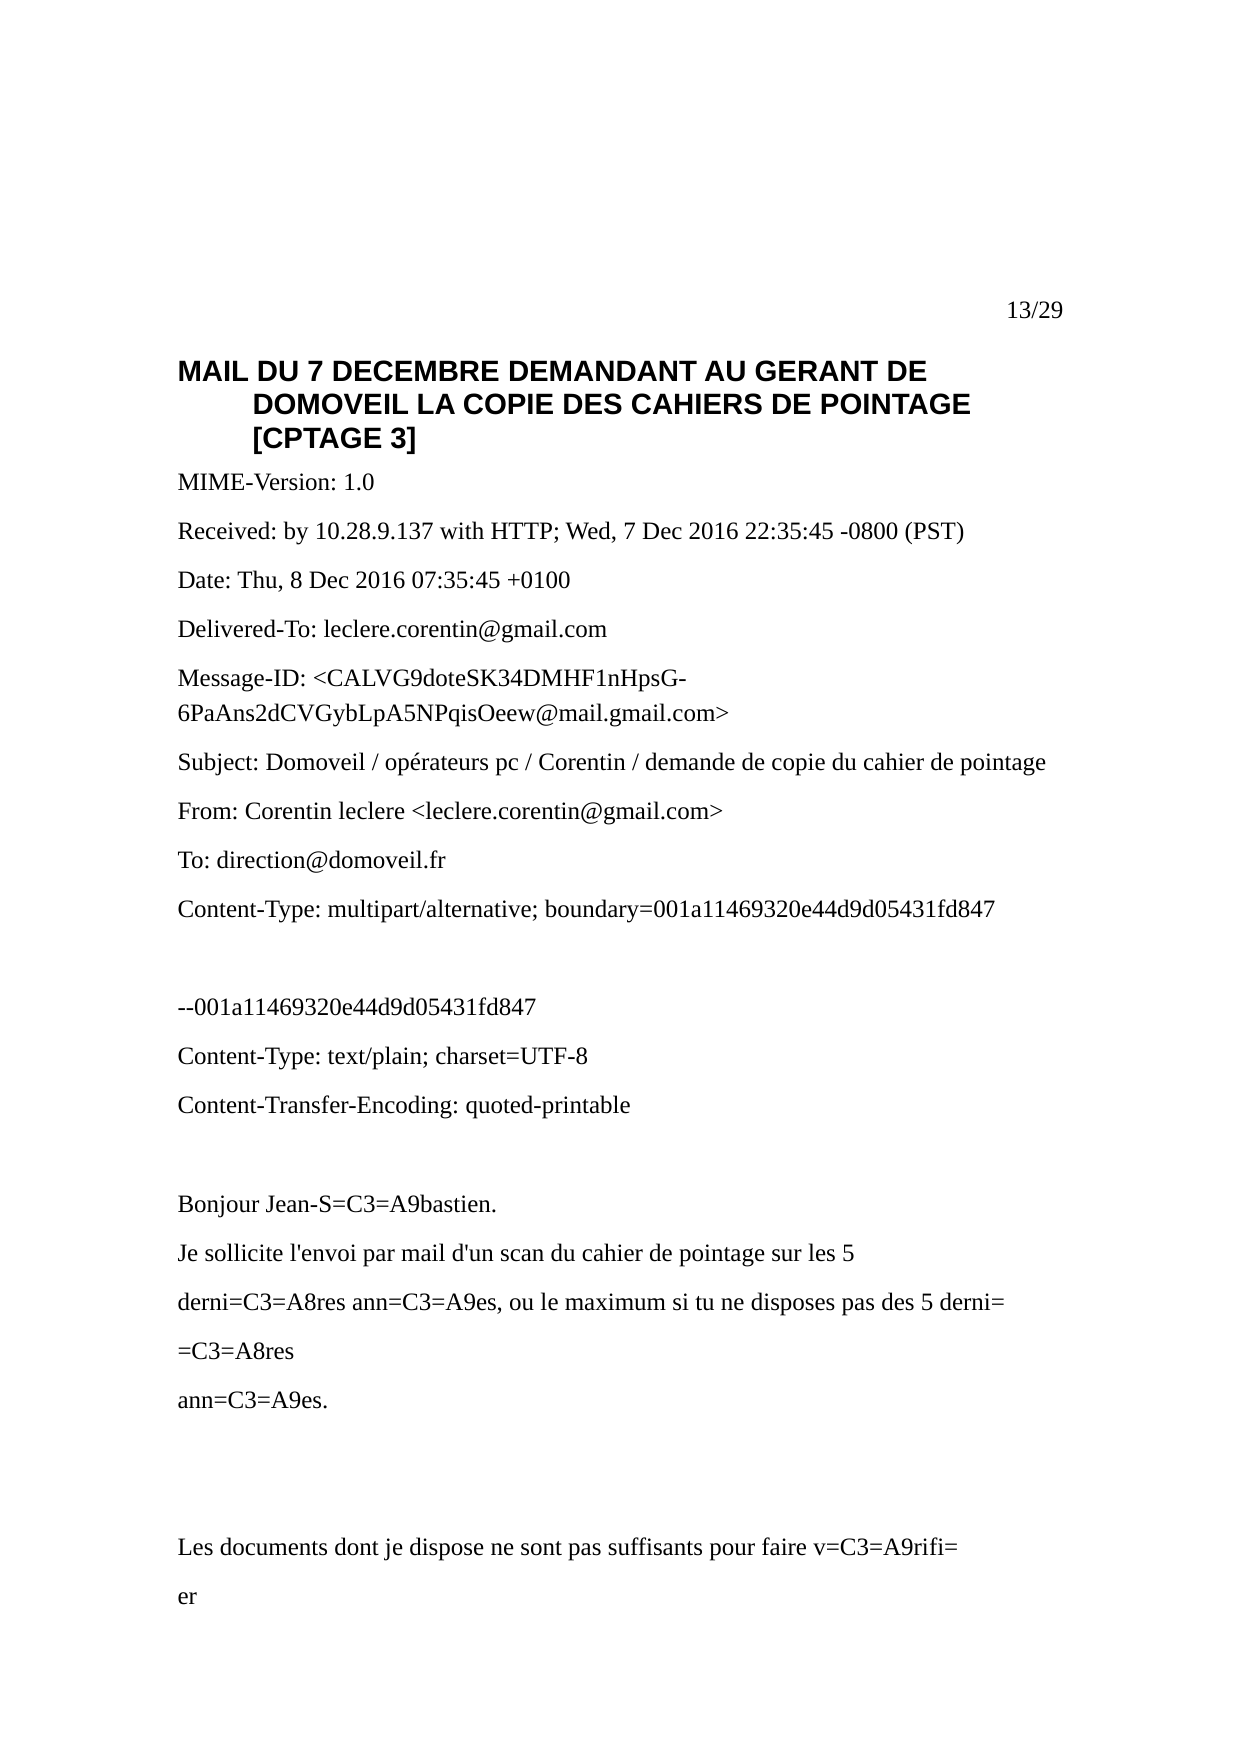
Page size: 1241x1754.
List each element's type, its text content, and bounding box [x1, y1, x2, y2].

subtitle MAIL DU 7 DECEMBRE DEMANDANT AU GERANT DE DOMOVEIL LA COPIE DES CAHIERS DE POINTAGE [CPTAGE 3] [177, 353, 1063, 455]
text To: direction@domoveil.fr [177, 845, 1063, 874]
text Je sollicite l'envoi par mail d'un scan du cahier de pointage sur les 5 [177, 1238, 1063, 1266]
text From: Corentin leclere <leclere.corentin@gmail.com> [177, 796, 1063, 825]
text Date: Thu, 8 Dec 2016 07:35:45 +0100 [177, 565, 1063, 594]
text Content-Type: text/plain; charset=UTF-8 [177, 1041, 1063, 1070]
text Delivered-To: leclere.corentin@gmail.com [177, 614, 1063, 643]
text Message-ID: <CALVG9doteSK34DMHF1nHpsG-6PaAns2dCVGybLpA5NPqisOeew@mail.gmail.com> [177, 663, 1063, 727]
text Content-Transfer-Encoding: quoted-printable [177, 1091, 1063, 1119]
text Received: by 10.28.9.137 with HTTP; Wed, 7 Dec 2016 22:35:45 -0800 (PST) [177, 516, 1063, 545]
text derni=C3=A8res ann=C3=A9es, ou le maximum si tu ne disposes pas des 5 derni= [177, 1287, 1063, 1316]
text MIME-Version: 1.0 [177, 467, 1063, 496]
text Subject: Domoveil / opérateurs pc / Corentin / demande de copie du cahier de pointage [177, 747, 1063, 776]
text Content-Type: multipart/alternative; boundary=001a11469320e44d9d05431fd847 [177, 894, 1063, 923]
text --001a11469320e44d9d05431fd847 [177, 992, 1063, 1021]
text Les documents dont je dispose ne sont pas suffisants pour faire v=C3=A9rifi= [177, 1532, 1063, 1561]
text ann=C3=A9es. [177, 1385, 1063, 1414]
text =C3=A8res [177, 1336, 1063, 1364]
text er [177, 1581, 1063, 1610]
text Bonjour Jean-S=C3=A9bastien. [177, 1189, 1063, 1217]
